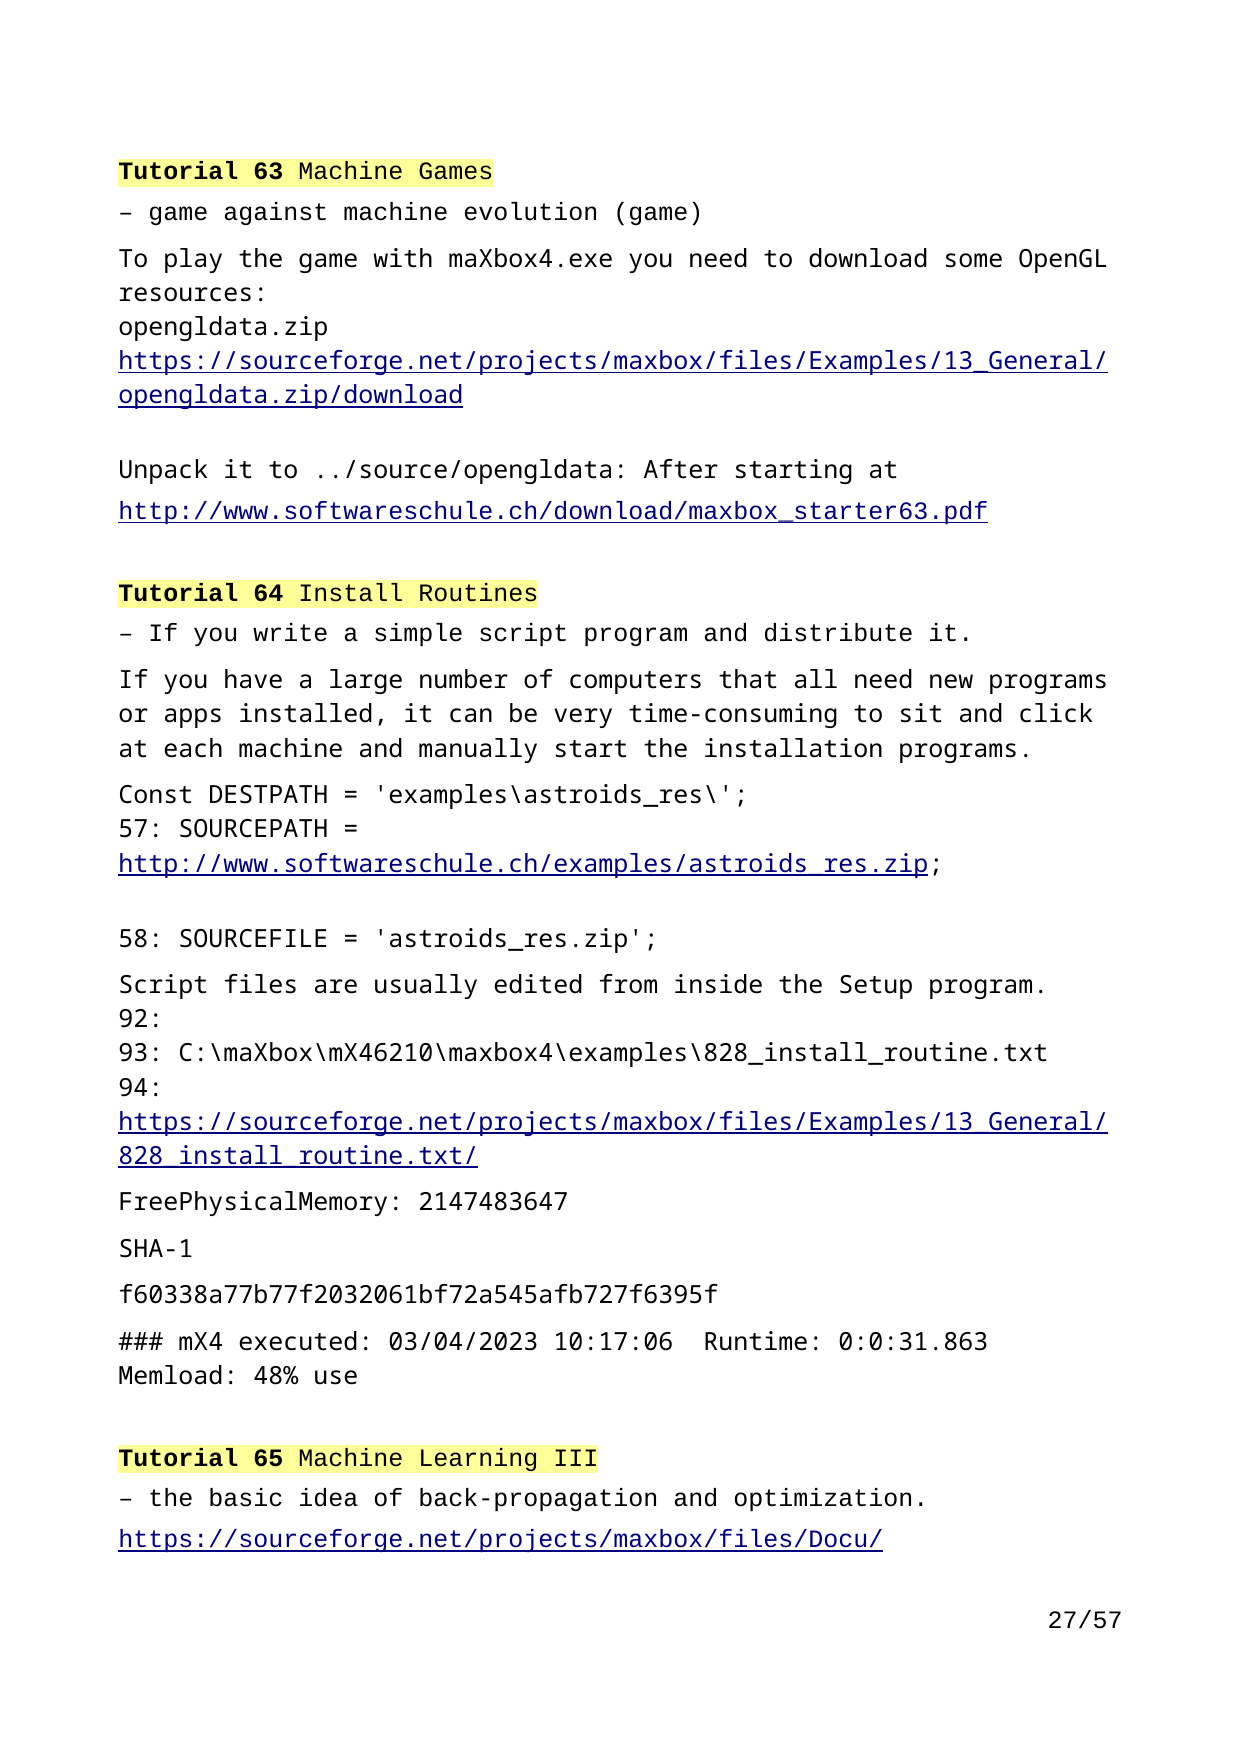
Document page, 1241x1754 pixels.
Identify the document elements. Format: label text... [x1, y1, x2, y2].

text Unpack it to ../source/opengldata: After starting at [118, 423, 1122, 486]
text – If you write a simple script program and distribute it. [118, 621, 1122, 649]
text FreePhysicalMemory: 2147483647 [118, 1184, 1122, 1218]
text http://www.softwareschule.ch/download/maxbox_starter63.pdf [118, 498, 1122, 527]
text Tutorial 63 Machine Games [118, 159, 1122, 187]
text 58: SOURCEFILE = 'astroids_res.zip'; [118, 892, 1122, 954]
text Const DESTPATH = 'examples\astroids_res\'; 57: SOURCEPATH = http://www.softwareschule.ch/examples/astroids_res.zip; [118, 777, 1122, 879]
text ### mX4 executed: 03/04/2023 10:17:06 Runtime: 0:0:31.863 Memload: 48% use [118, 1324, 1122, 1392]
text – game against machine evolution (game) [118, 200, 1122, 228]
text – the basic idea of back-propagation and optimization. [118, 1486, 1122, 1514]
text Tutorial 65 Machine Learning III [118, 1445, 1122, 1473]
text To play the game with maXbox4.exe you need to download some OpenGL resources: opengldata.zip https://sourceforge.net/projects/maxbox/files/Examples/13_General/opengldata.zip/download [118, 241, 1122, 411]
text Tutorial 64 Install Routines [118, 580, 1122, 608]
text https://sourceforge.net/projects/maxbox/files/Docu/ [118, 1527, 1122, 1555]
text If you have a large number of computers that all need new programs or apps installed, it can be very time-consuming to sit and click at each machine and manually start the installation programs. [118, 662, 1122, 764]
text SHA-1 [118, 1231, 1122, 1265]
text f60338a77b77f2032061bf72a545afb727f6395f [118, 1277, 1122, 1311]
text Script files are usually edited from inside the Setup program. 92: 93: C:\maXbox\mX46210\maxbox4\examples\828_install_routine.txt 94: https://sourceforge.net/projects/maxbox/files/Examples/13_General/828_install_routine.txt/ [118, 967, 1122, 1172]
